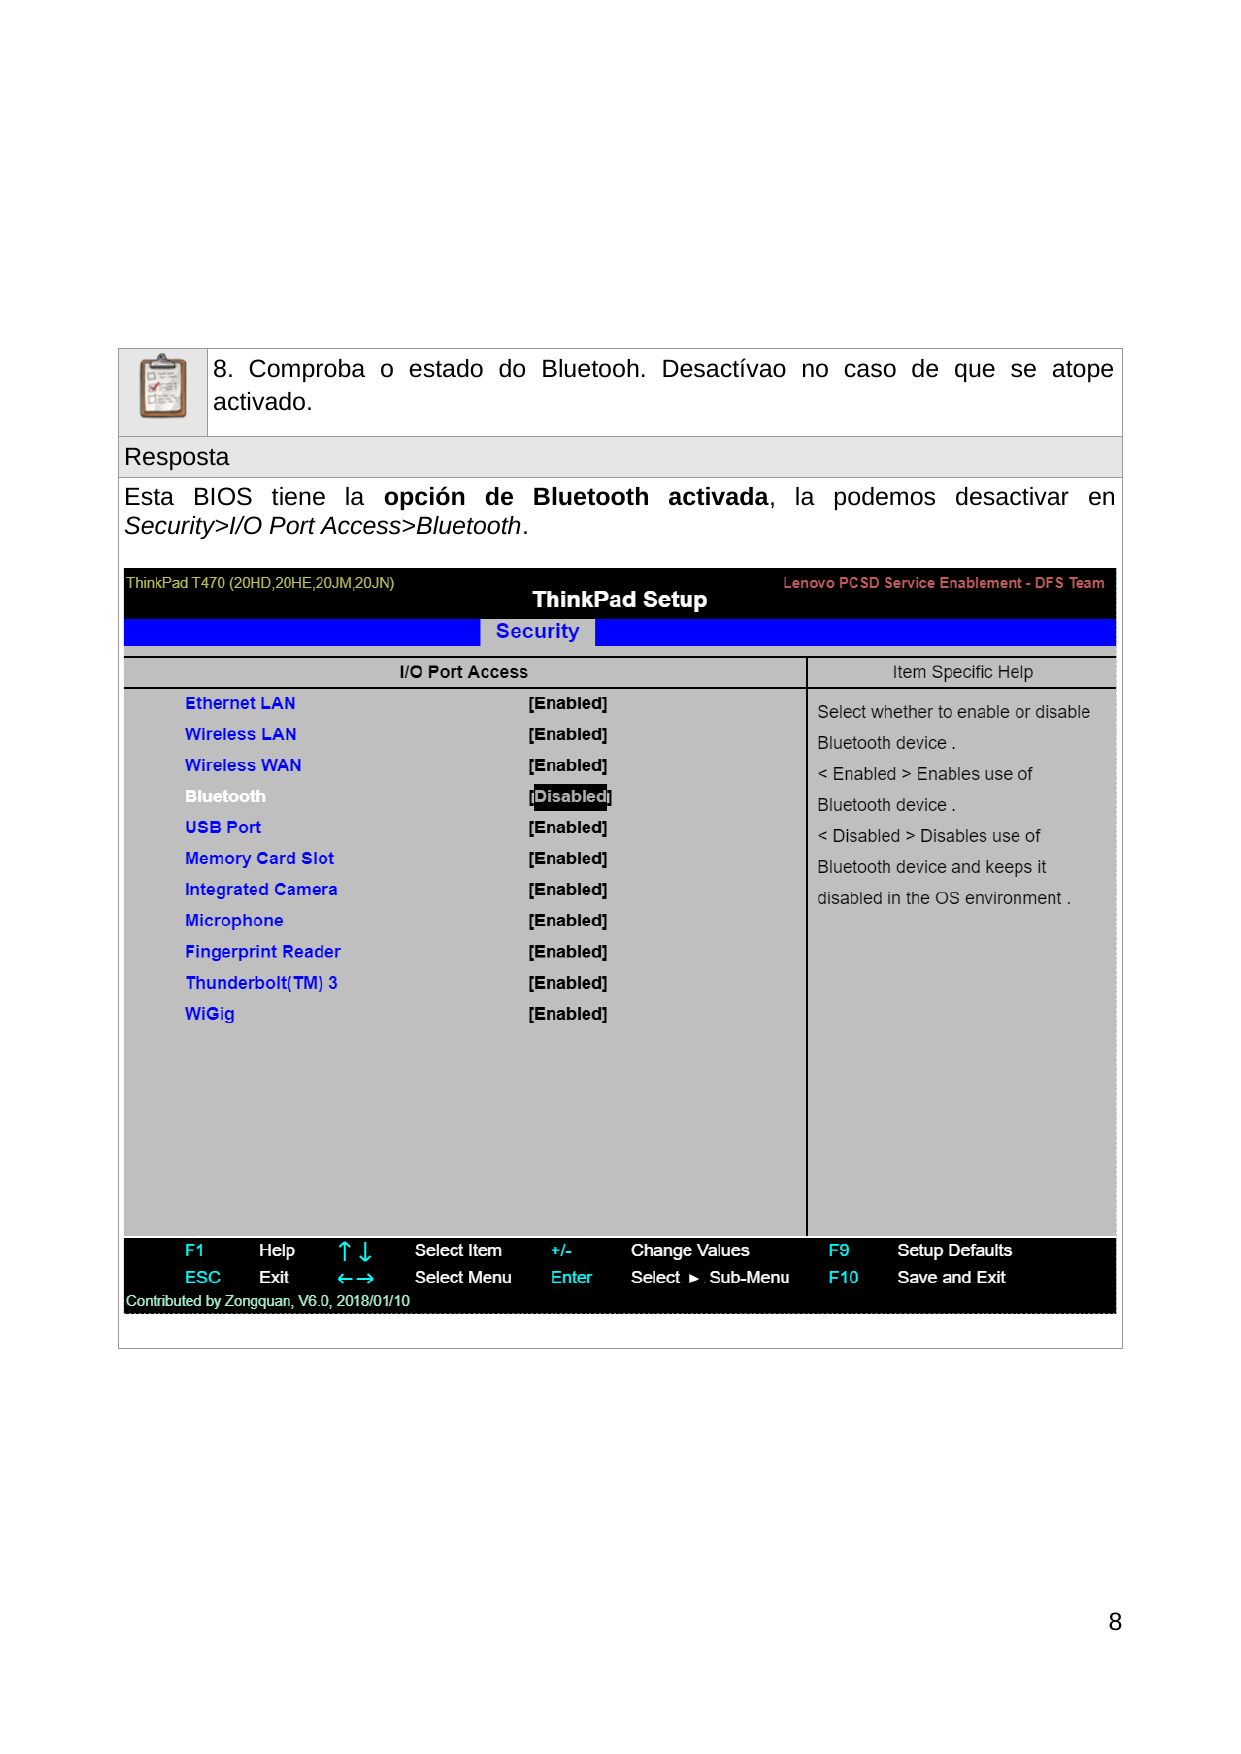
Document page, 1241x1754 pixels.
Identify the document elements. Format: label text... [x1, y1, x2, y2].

table_header [119, 349, 207, 436]
table_cell Resposta [119, 437, 1122, 477]
picture [123, 568, 1117, 1314]
table_cell Esta BIOS tiene la opción de Bluetooth activada, la podemos desactivar en Security>I/O Port Access>Bluetooth. [119, 478, 1122, 1348]
picture [130, 353, 195, 419]
table_header 8. Comproba o estado do Bluetooh. Desactívao no caso de que se atope activado. [208, 349, 1122, 436]
